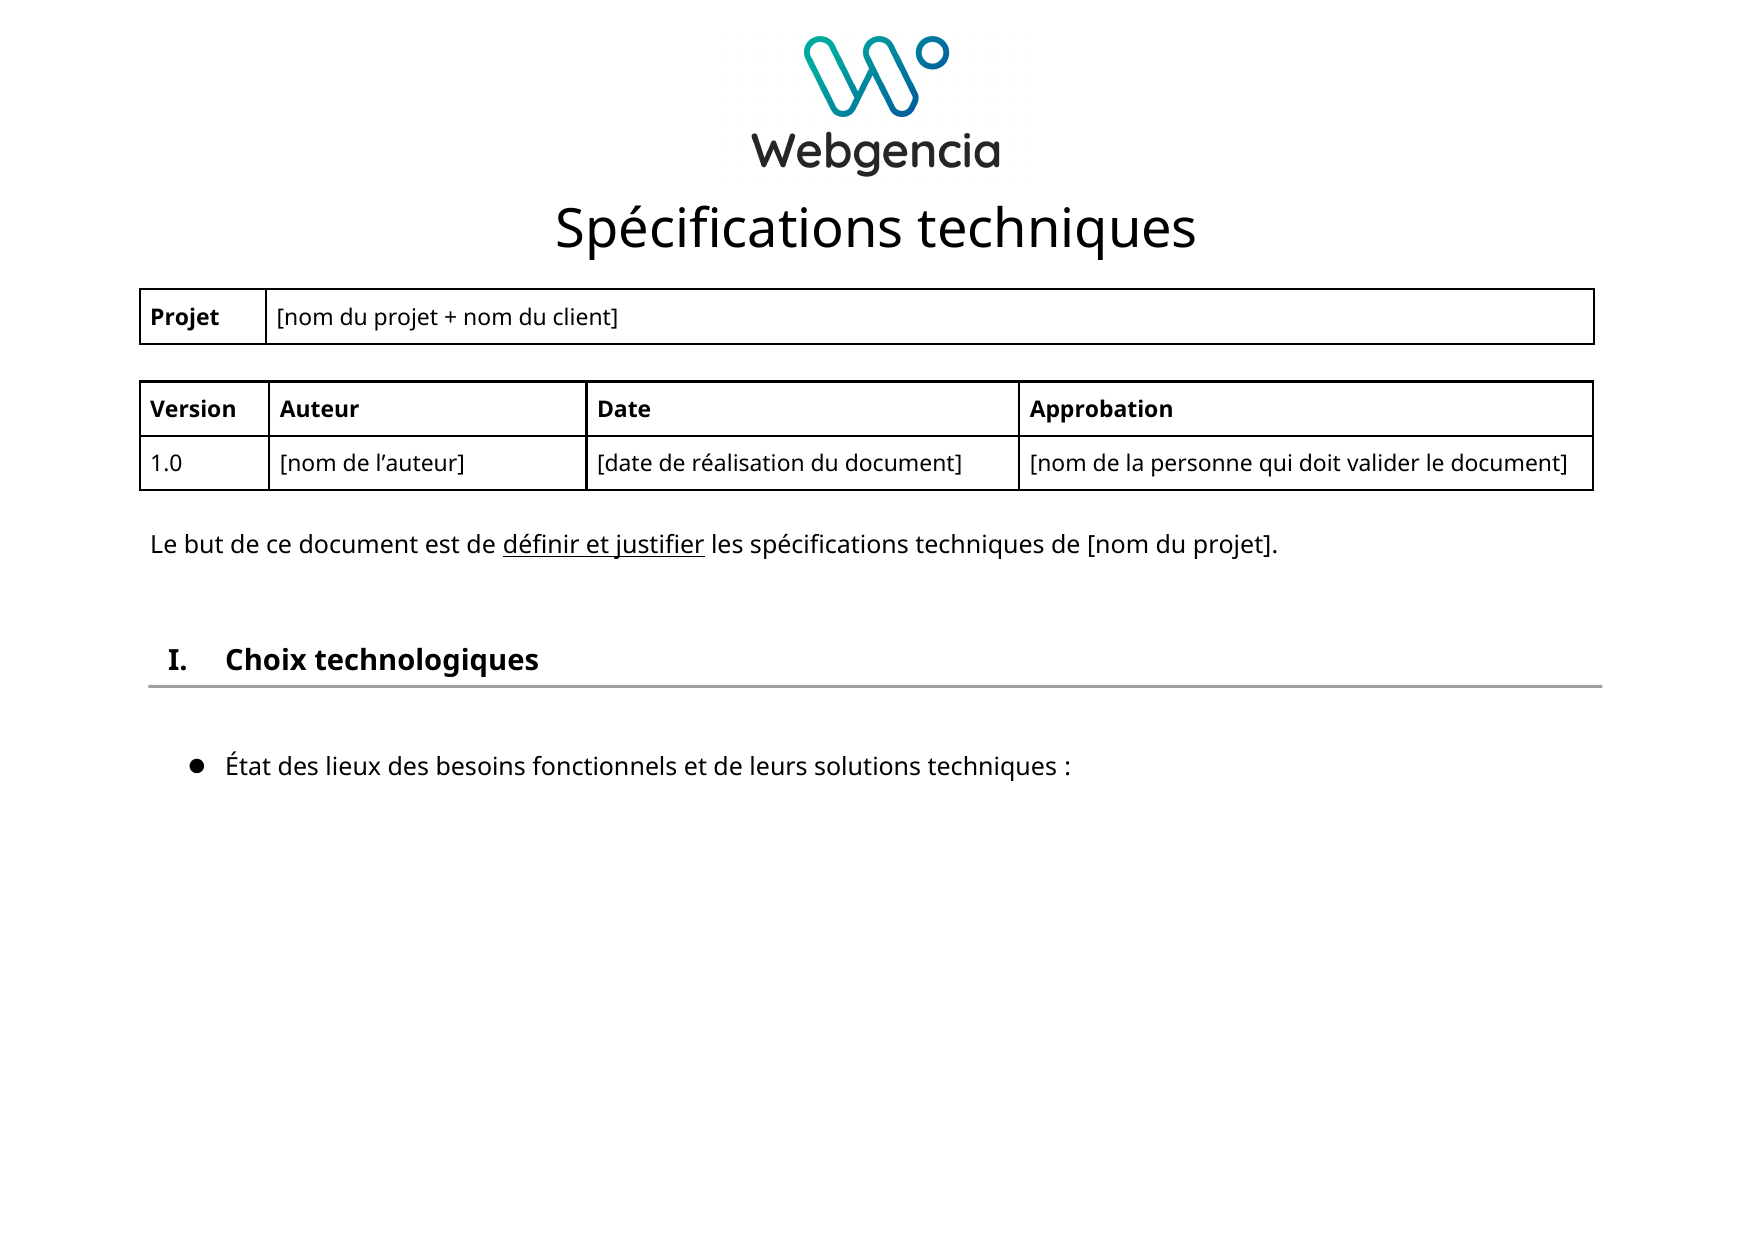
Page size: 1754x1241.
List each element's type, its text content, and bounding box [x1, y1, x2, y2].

list État des lieux des besoins fonctionnels et de leurs solutions techniques : [187, 749, 1604, 783]
list Choix technologiques [187, 639, 1604, 679]
table_header Auteur [270, 383, 585, 434]
table_header Approbation [1020, 383, 1592, 434]
text Le but de ce document est de définir et justifier les spécifications techniques de [nom du projet]. [150, 527, 1604, 561]
table_header Projet [141, 290, 265, 342]
table_header Date [588, 383, 1018, 434]
table_cell [date de réalisation du document] [588, 437, 1018, 489]
table_cell 1.0 [141, 437, 268, 489]
table_cell [nom de l’auteur] [270, 437, 585, 489]
table_header Version [141, 383, 268, 434]
title Spécifications techniques [150, 150, 1604, 263]
table_header [nom du projet + nom du client] [267, 290, 1593, 342]
picture [710, 23, 1043, 150]
table_cell [nom de la personne qui doit valider le document] [1020, 437, 1592, 489]
